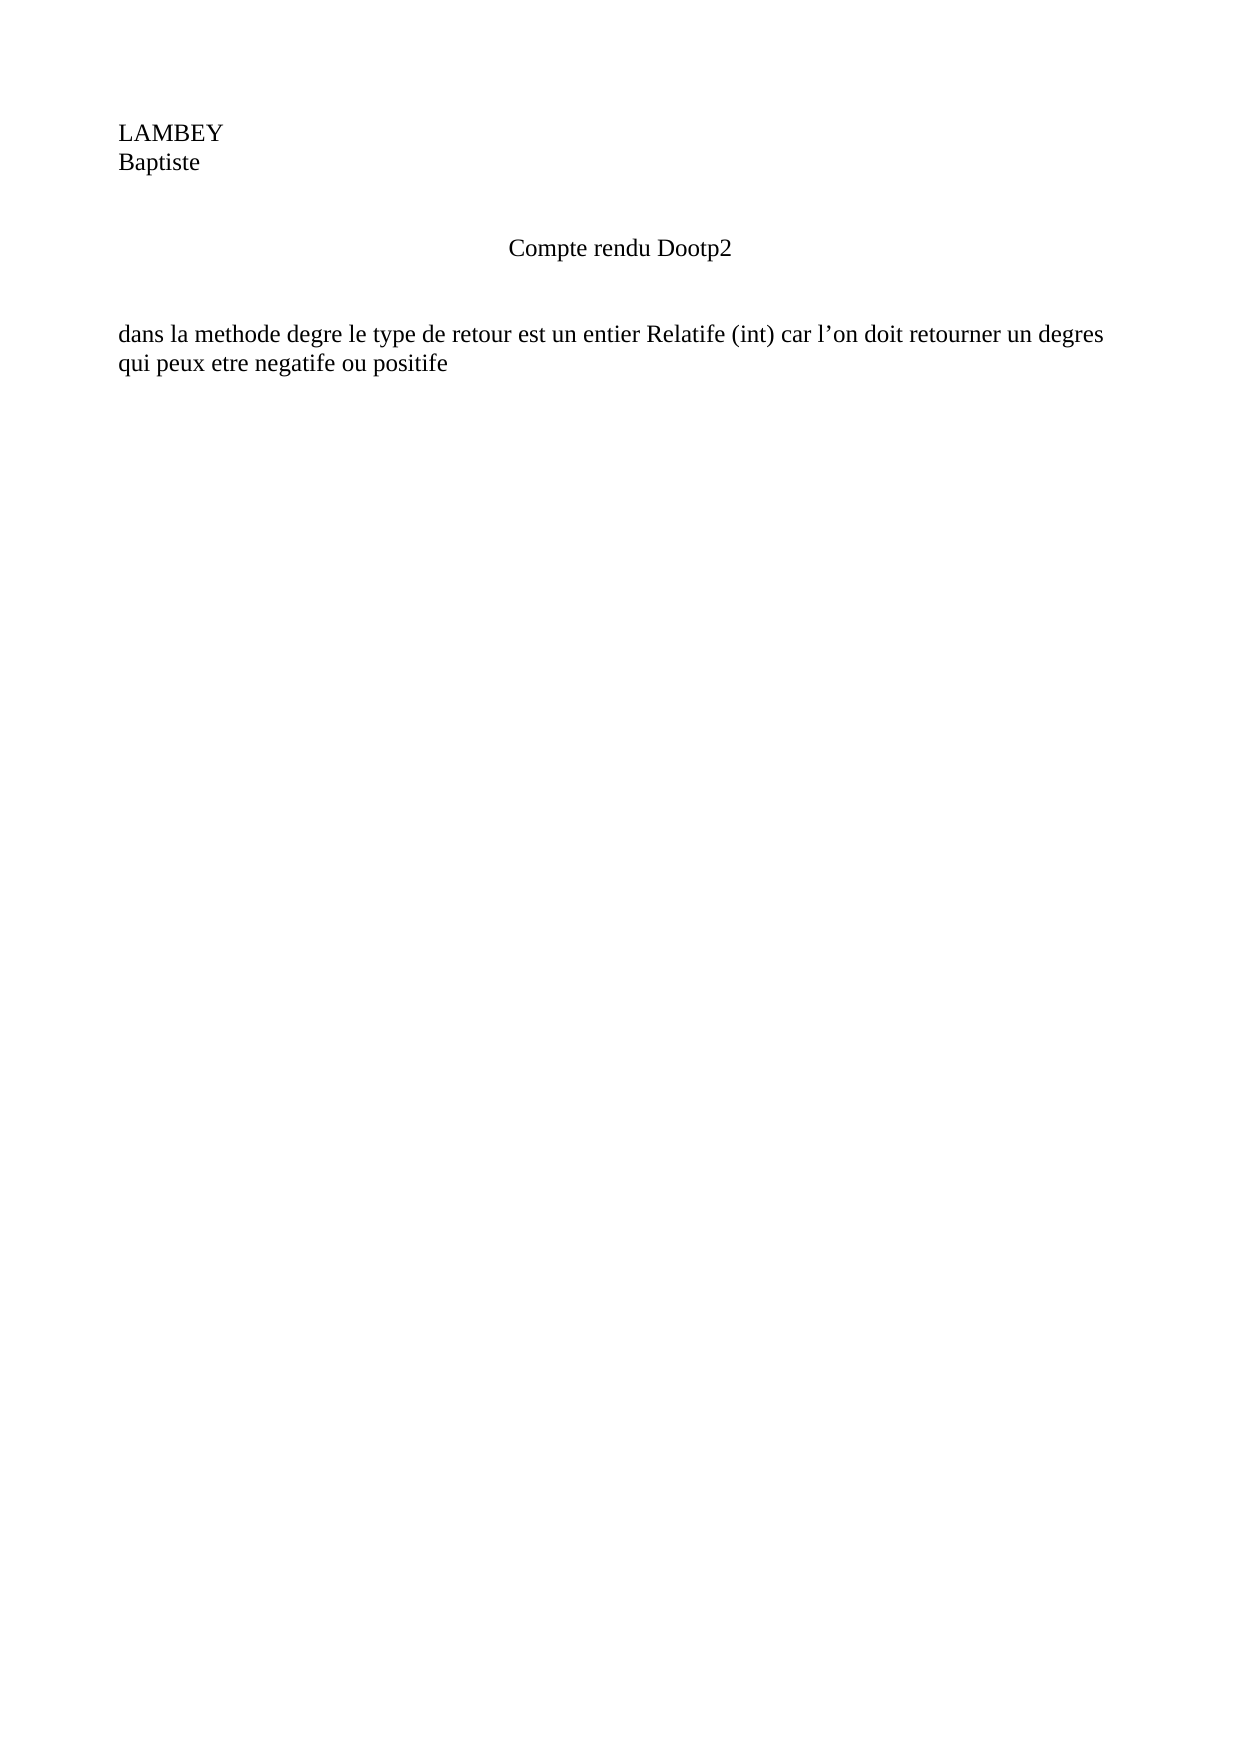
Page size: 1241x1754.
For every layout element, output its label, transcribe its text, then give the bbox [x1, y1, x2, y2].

text Baptiste [118, 147, 1122, 176]
text LAMBEY [118, 118, 1122, 147]
text dans la methode degre le type de retour est un entier Relatife (int) car l’on doit retourner un degres qui peux etre negatife ou positife [118, 319, 1122, 377]
text Compte rendu Dootp2 [118, 233, 1122, 262]
